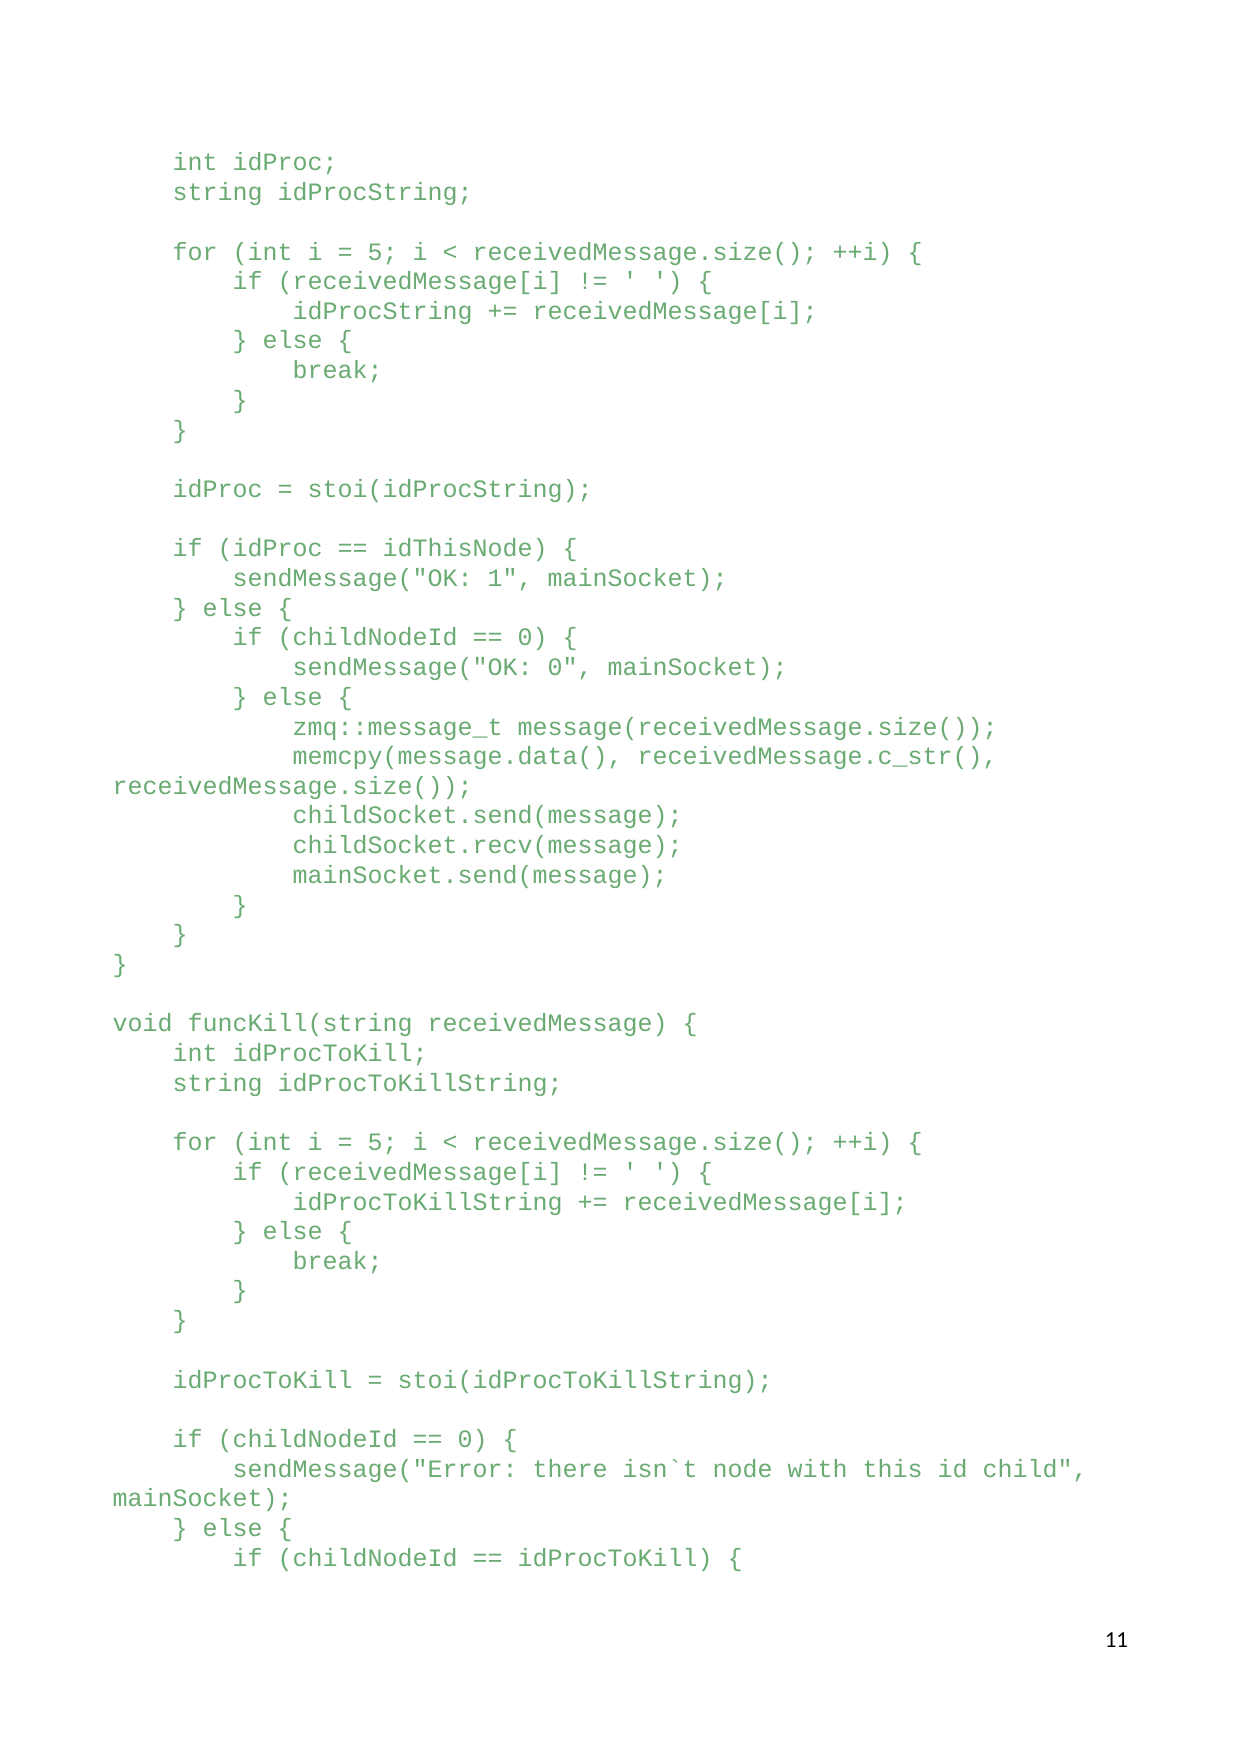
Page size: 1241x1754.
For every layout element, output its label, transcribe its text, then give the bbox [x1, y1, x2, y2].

text break; [112, 358, 1128, 386]
text break; [112, 1248, 1128, 1277]
text string idProcString; [112, 180, 1128, 208]
text } [112, 417, 1128, 446]
text } else { [112, 1219, 1128, 1247]
text idProcToKill = stoi(idProcToKillString); [112, 1367, 1128, 1396]
text } else { [112, 684, 1128, 713]
text int idProcToKill; [112, 1041, 1128, 1069]
text idProc = stoi(idProcString); [112, 477, 1128, 505]
text string idProcToKillString; [112, 1070, 1128, 1099]
text zmq::message_t message(receivedMessage.size()); [112, 714, 1128, 742]
text if (childNodeId == 0) { [112, 1427, 1128, 1455]
text } [112, 952, 1128, 980]
text idProcString += receivedMessage[i]; [112, 298, 1128, 327]
text } else { [112, 1516, 1128, 1544]
text } [112, 892, 1128, 921]
text } [112, 922, 1128, 950]
text for (int i = 5; i < receivedMessage.size(); ++i) { [112, 239, 1128, 267]
text idProcToKillString += receivedMessage[i]; [112, 1189, 1128, 1217]
text int idProc; [112, 150, 1128, 178]
text childSocket.send(message); [112, 803, 1128, 831]
text } [112, 1308, 1128, 1336]
text if (idProc == idThisNode) { [112, 536, 1128, 564]
text void funcKill(string receivedMessage) { [112, 1011, 1128, 1039]
text if (receivedMessage[i] != ' ') { [112, 1159, 1128, 1188]
text } [112, 1278, 1128, 1306]
text for (int i = 5; i < receivedMessage.size(); ++i) { [112, 1130, 1128, 1158]
text } else { [112, 595, 1128, 624]
text sendMessage("Error: there isn`t node with this id child", mainSocket); [112, 1456, 1128, 1514]
text sendMessage("OK: 0", mainSocket); [112, 655, 1128, 683]
text sendMessage("OK: 1", mainSocket); [112, 566, 1128, 594]
text if (receivedMessage[i] != ' ') { [112, 269, 1128, 297]
text if (childNodeId == idProcToKill) { [112, 1545, 1128, 1574]
text } [112, 387, 1128, 416]
text childSocket.recv(message); [112, 833, 1128, 861]
text mainSocket.send(message); [112, 862, 1128, 891]
text } else { [112, 328, 1128, 356]
text if (childNodeId == 0) { [112, 625, 1128, 653]
text memcpy(message.data(), receivedMessage.c_str(), receivedMessage.size()); [112, 744, 1128, 802]
